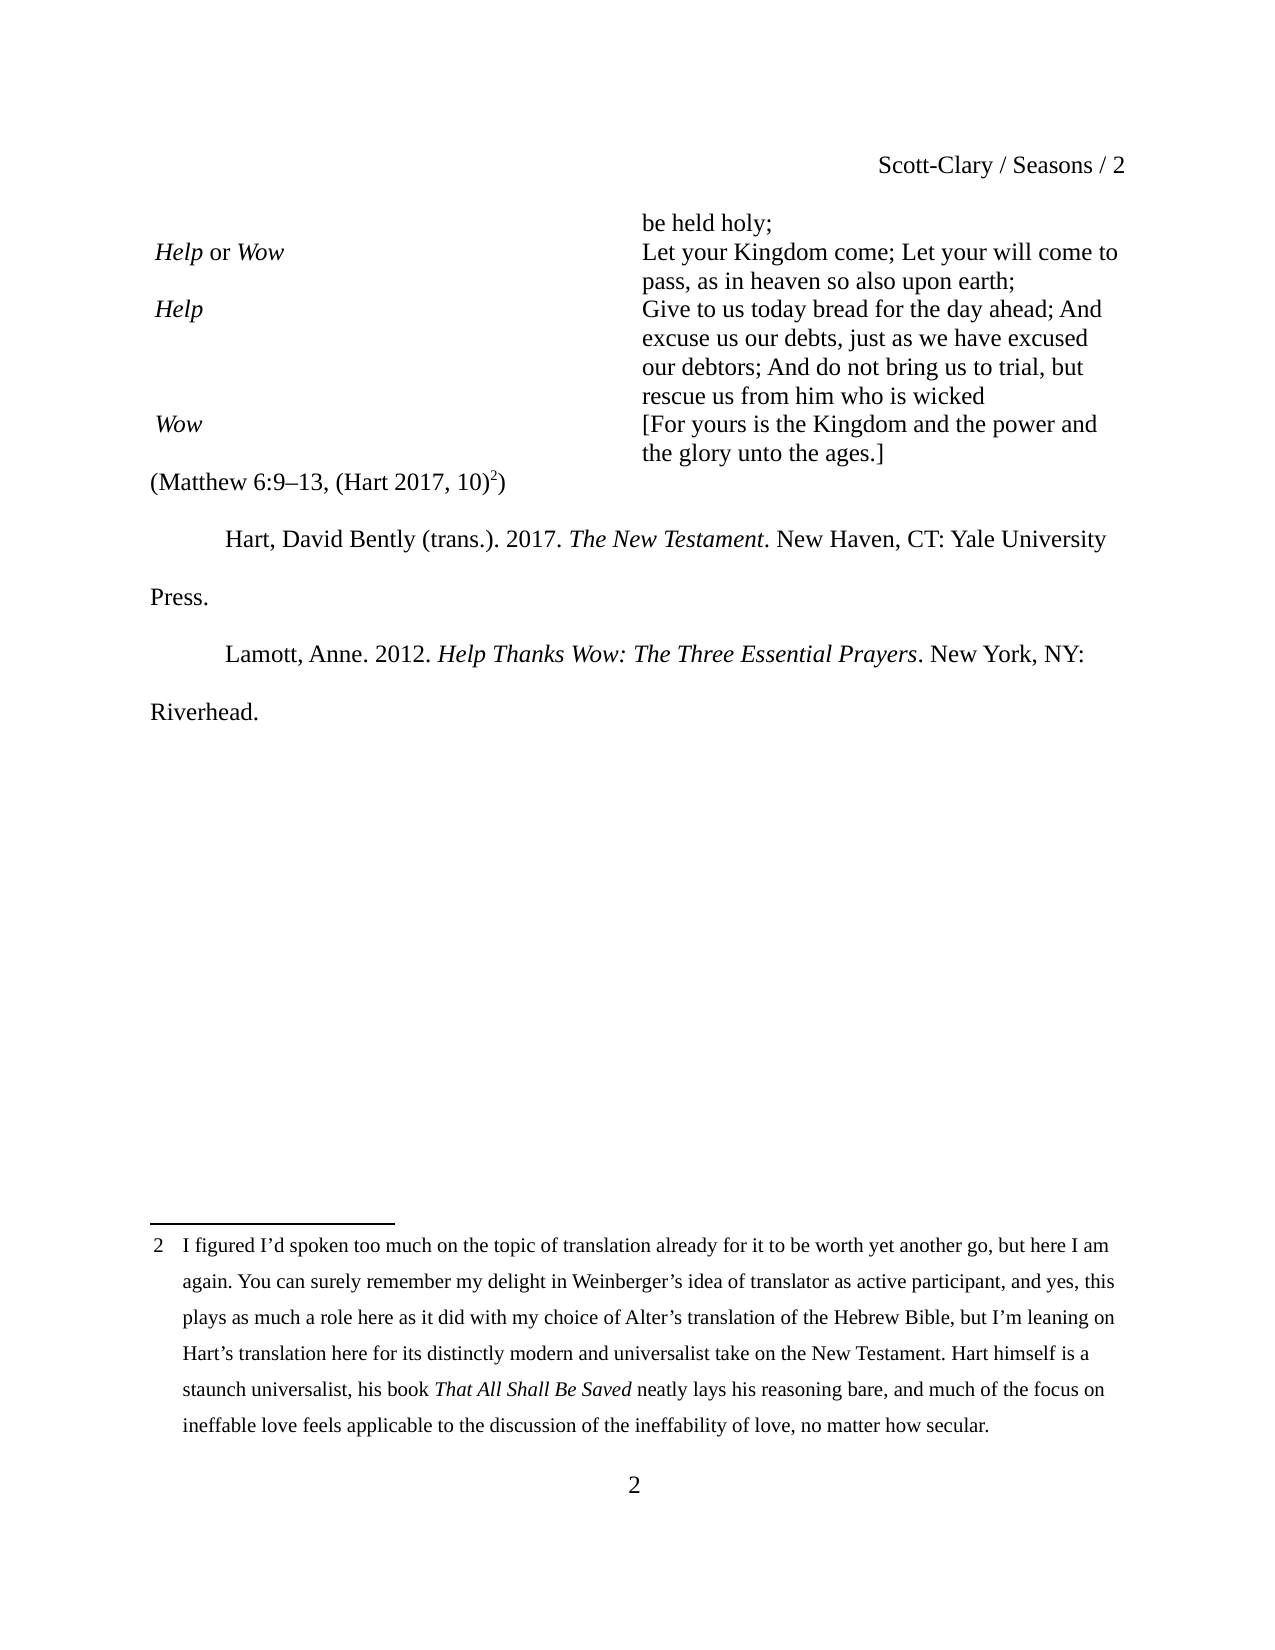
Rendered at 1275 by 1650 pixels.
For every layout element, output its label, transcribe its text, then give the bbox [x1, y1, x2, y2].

text Hart, David Bently (trans.). 2017. The New Testament. New Haven, CT: Yale University Press. [150, 524, 1125, 611]
table_cell [For yours is the Kingdom and the power and the glory unto the ages.] [638, 410, 1125, 467]
table_cell Help [150, 295, 637, 409]
table_header be held holy; [638, 208, 1125, 237]
table_cell Help or Wow [150, 237, 637, 294]
table_cell Wow [150, 410, 637, 467]
table_cell Give to us today bread for the day ahead; And excuse us our debts, just as we have excused our debtors; And do not bring us to trial, but rescue us from him who is wicked [638, 295, 1125, 409]
text Lamott, Anne. 2012. Help Thanks Wow: The Three Essential Prayers. New York, NY: Riverhead. [150, 639, 1125, 726]
text (Matthew 6:9–13, (Hart 2017, 10)) [150, 467, 1125, 496]
text I figured I’d spoken too much on the topic of translation already for it to be worth yet another go, but here I am again. You can surely remember my delight in Weinberger’s idea of translator as active participant, and yes, this plays as much a role here as it did with my choice of Alter’s translation of the Hebrew Bible, but I’m leaning on Hart’s translation here for its distinctly modern and universalist take on the New Testament. Hart himself is a staunch universalist, his book That All Shall Be Saved neatly lays his reasoning bare, and much of the focus on ineffable love feels applicable to the discussion of the ineffability of love, no matter how secular. [150, 1230, 1125, 1440]
table_cell Let your Kingdom come; Let your will come to pass, as in heaven so also upon earth; [638, 237, 1125, 294]
table_header [150, 208, 637, 237]
